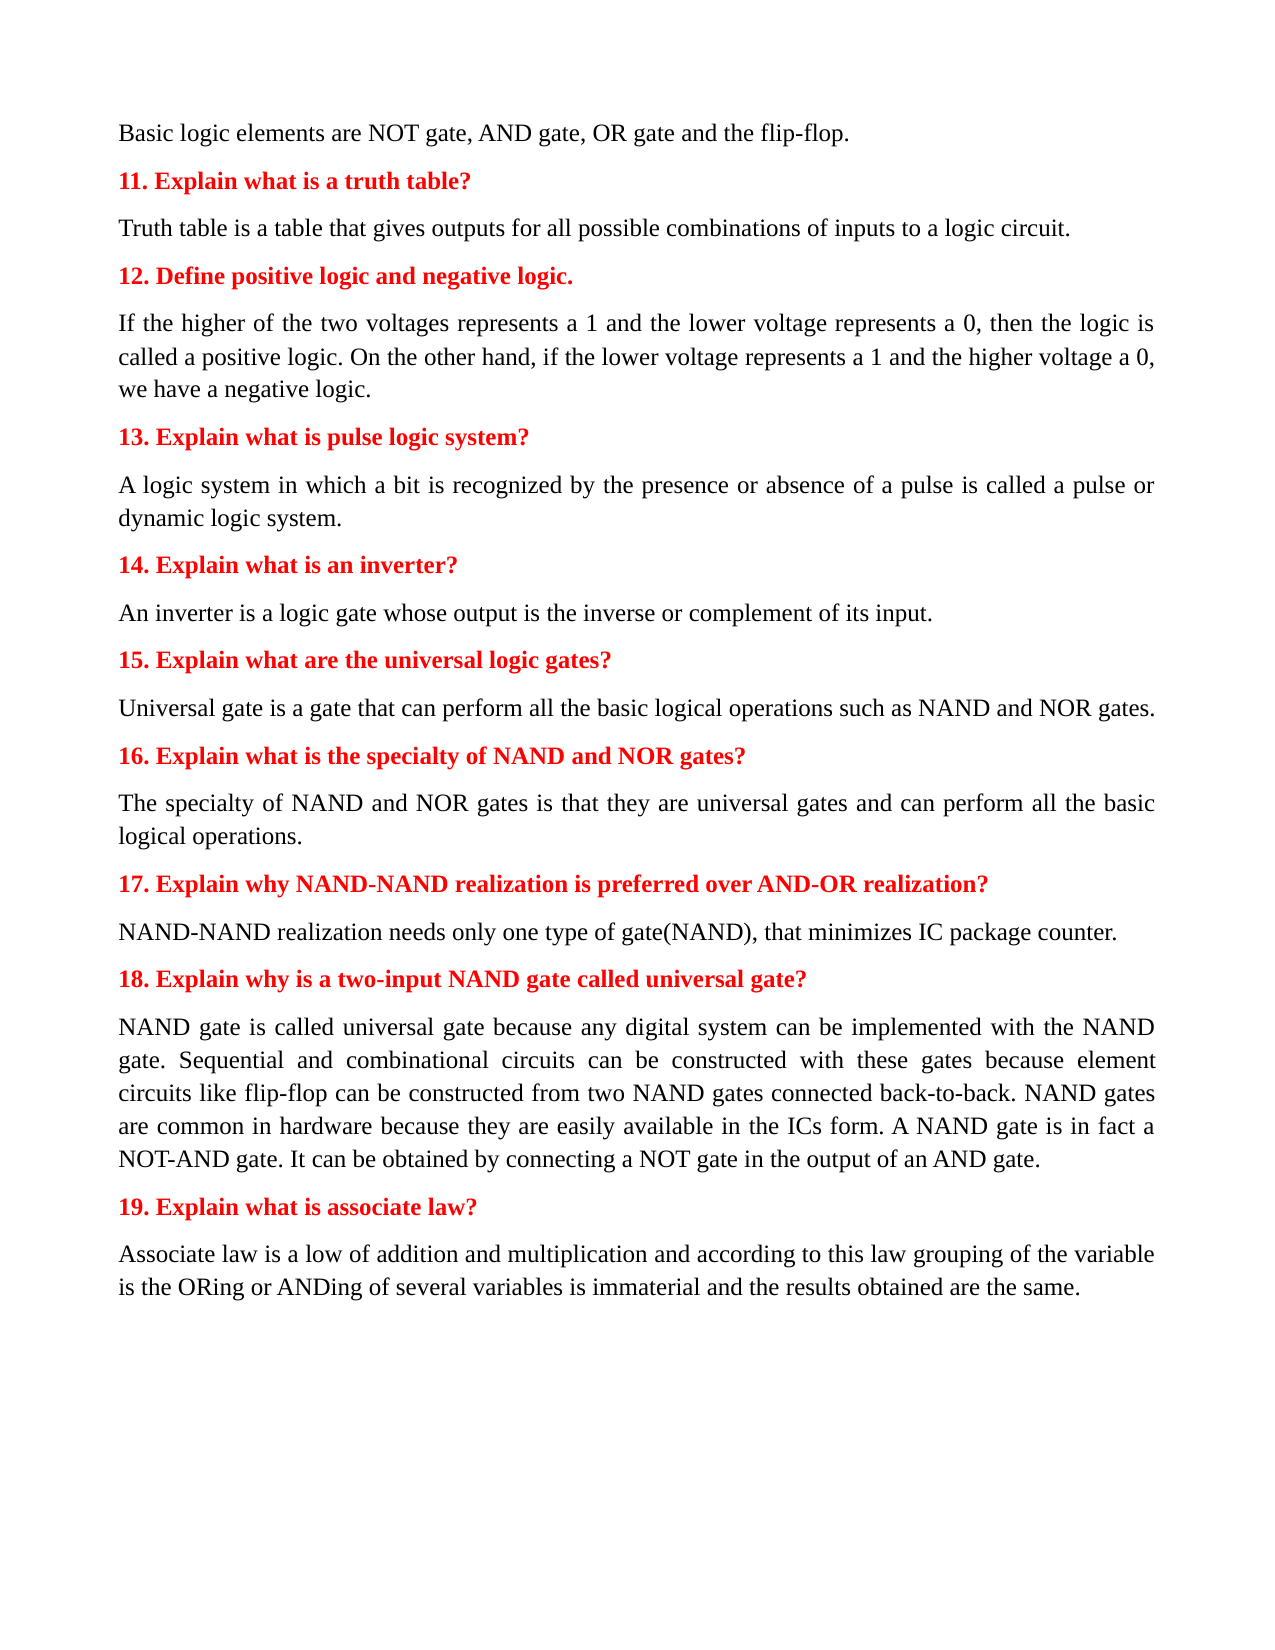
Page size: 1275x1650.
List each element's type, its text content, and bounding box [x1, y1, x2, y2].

text Associate law is a low of addition and multiplication and according to this law grouping of the variable is the ORing or ANDing of several variables is immaterial and the results obtained are the same. [118, 1239, 1157, 1301]
text A logic system in which a bit is recognized by the presence or absence of a pulse is called a pulse or dynamic logic system. [118, 470, 1157, 532]
text The specialty of NAND and NOR gates is that they are universal gates and can perform all the basic logical operations. [118, 788, 1157, 850]
text 13. Explain what is pulse logic system? [118, 422, 1157, 451]
text 12. Define positive logic and negative logic. [118, 261, 1157, 290]
text 16. Explain what is the specialty of NAND and NOR gates? [118, 741, 1157, 769]
text 14. Explain what is an inverter? [118, 550, 1157, 579]
text 17. Explain why NAND-NAND realization is preferred over AND-OR realization? [118, 869, 1157, 898]
text NAND-NAND realization needs only one type of gate(NAND), that minimizes IC package counter. [118, 917, 1157, 945]
text Truth table is a table that gives outputs for all possible combinations of inputs to a logic circuit. [118, 213, 1157, 242]
text 11. Explain what is a truth table? [118, 166, 1157, 194]
text 18. Explain why is a two-input NAND gate called universal gate? [118, 964, 1157, 993]
text 19. Explain what is associate law? [118, 1192, 1157, 1220]
text Basic logic elements are NOT gate, AND gate, OR gate and the flip-flop. [118, 118, 1157, 147]
text Universal gate is a gate that can perform all the basic logical operations such as NAND and NOR gates. [118, 693, 1157, 722]
text An inverter is a logic gate whose output is the inverse or complement of its input. [118, 598, 1157, 627]
text NAND gate is called universal gate because any digital system can be implemented with the NAND gate. Sequential and combinational circuits can be constructed with these gates because element circuits like flip-flop can be constructed from two NAND gates connected back-to-back. NAND gates are common in hardware because they are easily available in the ICs form. A NAND gate is in fact a NOT-AND gate. It can be obtained by connecting a NOT gate in the output of an AND gate. [118, 1012, 1157, 1173]
text 15. Explain what are the universal logic gates? [118, 646, 1157, 674]
text If the higher of the two voltages represents a 1 and the lower voltage represents a 0, then the logic is called a positive logic. On the other hand, if the lower voltage represents a 1 and the higher voltage a 0, we have a negative logic. [118, 308, 1157, 403]
